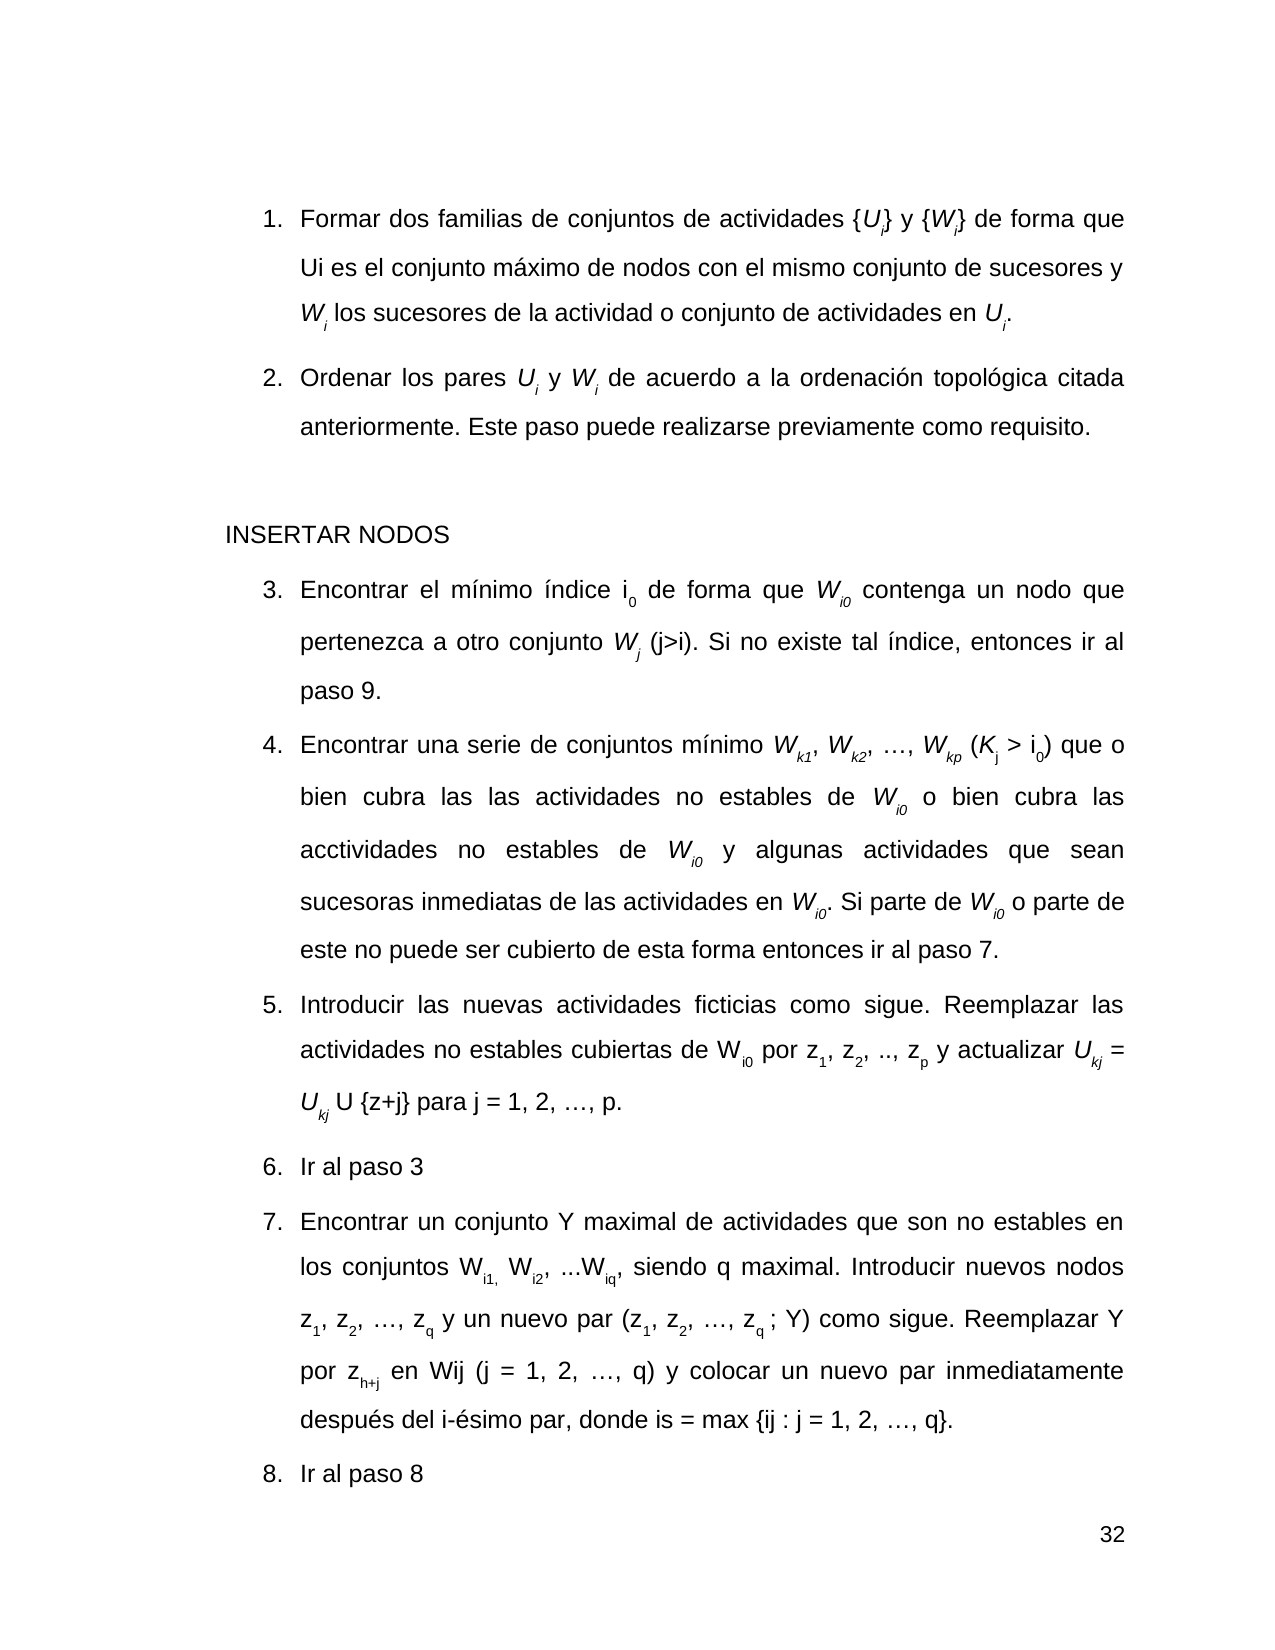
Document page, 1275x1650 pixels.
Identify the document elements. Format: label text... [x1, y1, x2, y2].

text INSERTAR NODOS [150, 521, 1125, 549]
list Formar dos familias de conjuntos de actividades {Ui} y {Wi} de forma que Ui es el conjunto máximo de nodos con el mismo conjunto de sucesores y Wi los sucesores de la actividad o conjunto de actividades en Ui. [262, 205, 1125, 334]
list Introducir las nuevas actividades ficticias como sigue. Reemplazar las actividades no estables cubiertas de Wi0 por z1, z2, .., zp y actualizar Ukj = Ukj U {z+j} para j = 1, 2, …, p. [262, 991, 1125, 1123]
list Ir al paso 3 [262, 1153, 1125, 1181]
list Ir al paso 8 [262, 1460, 1125, 1488]
list Encontrar una serie de conjuntos mínimo Wk1, Wk2, …, Wkp (Kj > i0) que o bien cubra las las actividades no estables de Wi0 o bien cubra las acctividades no estables de Wi0 y algunas actividades que sean sucesoras inmediatas de las actividades en Wi0. Si parte de Wi0 o parte de este no puede ser cubierto de esta forma entonces ir al paso 7. [262, 731, 1125, 964]
list Ordenar los pares Ui y Wi de acuerdo a la ordenación topológica citada anteriormente. Este paso puede realizarse previamente como requisito. [262, 364, 1125, 441]
list Encontrar el mínimo índice i0 de forma que Wi0 contenga un nodo que pertenezca a otro conjunto Wj (j>i). Si no existe tal índice, entonces ir al paso 9. [262, 576, 1125, 704]
list Encontrar un conjunto Y maximal de actividades que son no estables en los conjuntos Wi1, Wi2, ...Wiq, siendo q maximal. Introducir nuevos nodos z1, z2, …, zq y un nuevo par (z1, z2, …, zq ; Y) como sigue. Reemplazar Y por zh+j en Wij (j = 1, 2, …, q) y colocar un nuevo par inmediatamente después del i-ésimo par, donde is = max {ij : j = 1, 2, …, q}. [262, 1207, 1125, 1434]
